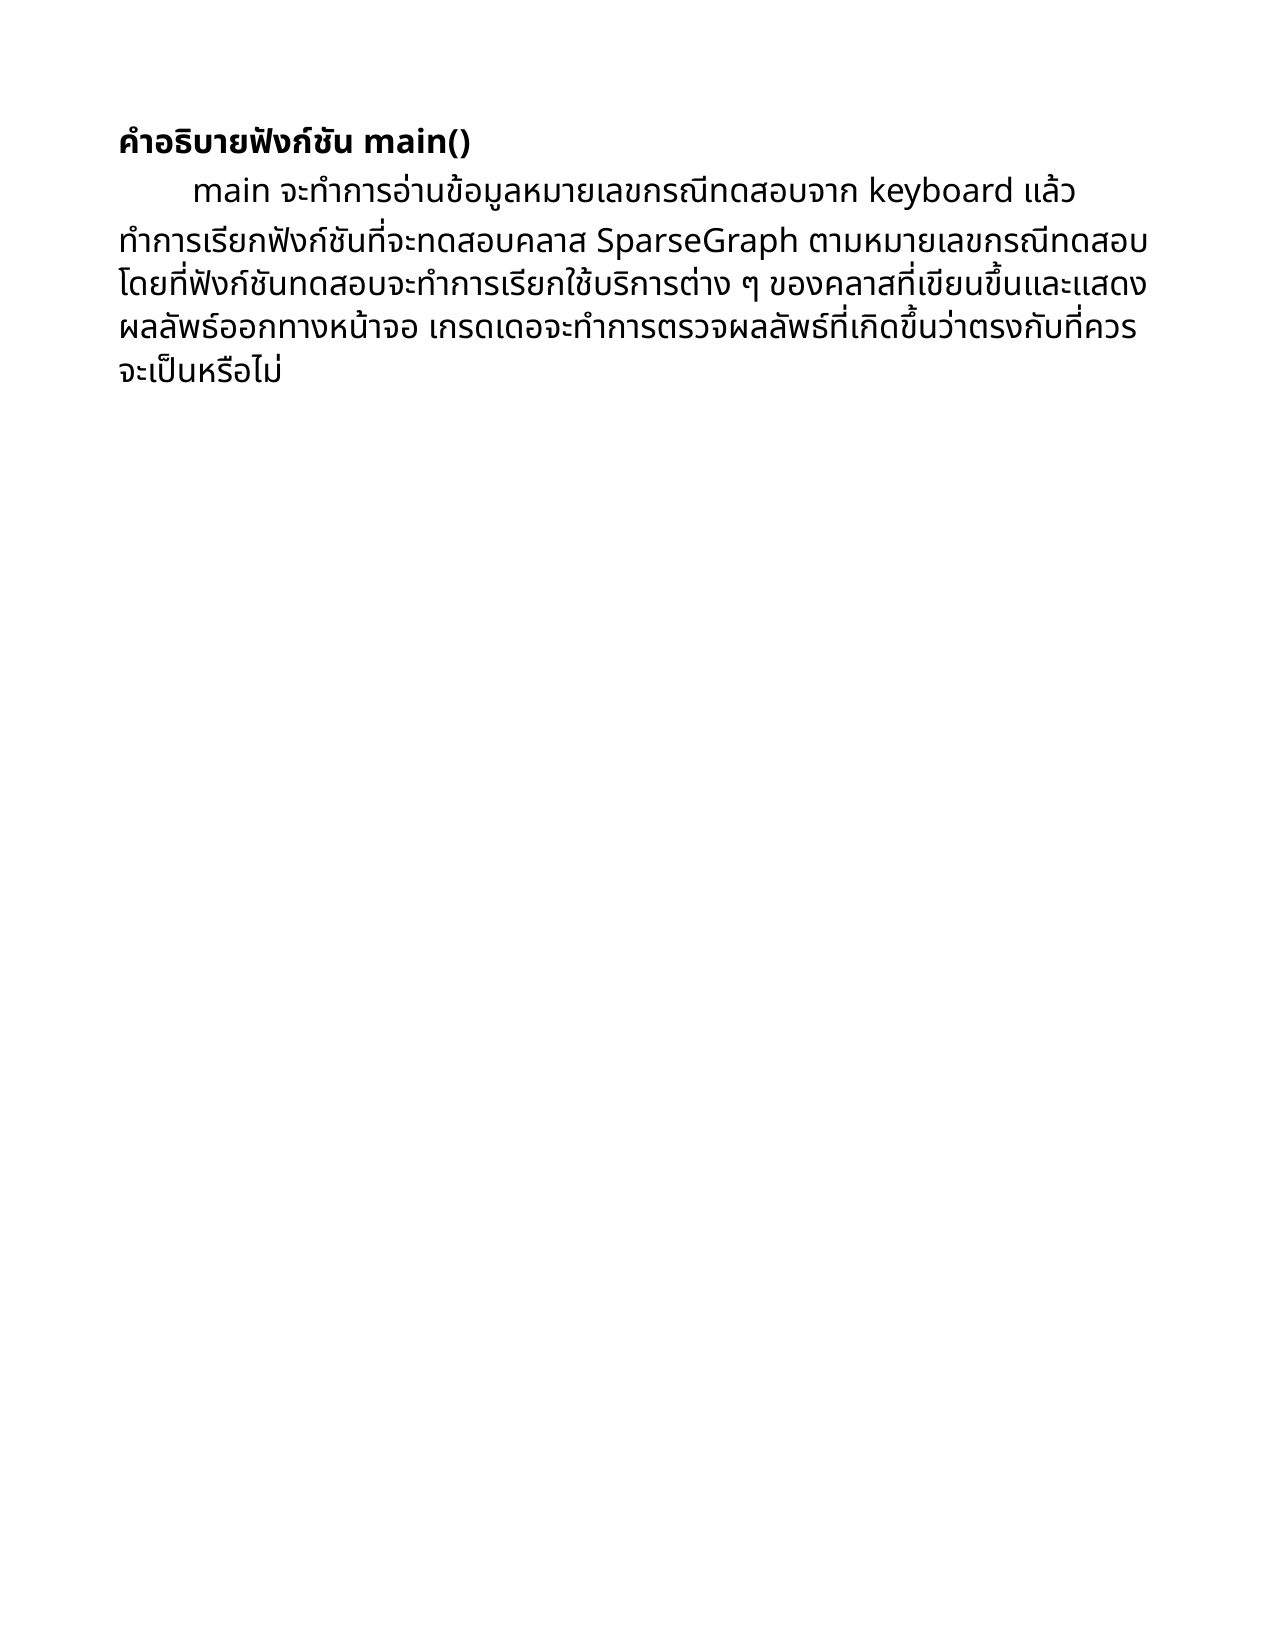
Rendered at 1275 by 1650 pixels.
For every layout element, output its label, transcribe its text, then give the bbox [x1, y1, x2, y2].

text คำอธิบายฟังก์ชัน main() [118, 118, 1157, 167]
text main จะทำการอ่านข้อมูลหมายเลขกรณีทดสอบจาก keyboard แล้วทำการเรียกฟังก์ชันที่จะทดสอบคลาส SparseGraph ตามหมายเลขกรณีทดสอบ โดยที่ฟังก์ชันทดสอบจะทำการเรียกใช้บริการต่าง ๆ ของคลาสที่เขียนขึ้นและแสดงผลลัพธ์ออกทางหน้าจอ เกรดเดอจะทำการตรวจผลลัพธ์ที่เกิดขึ้นว่าตรงกับที่ควรจะเป็นหรือไม่ [118, 167, 1157, 396]
